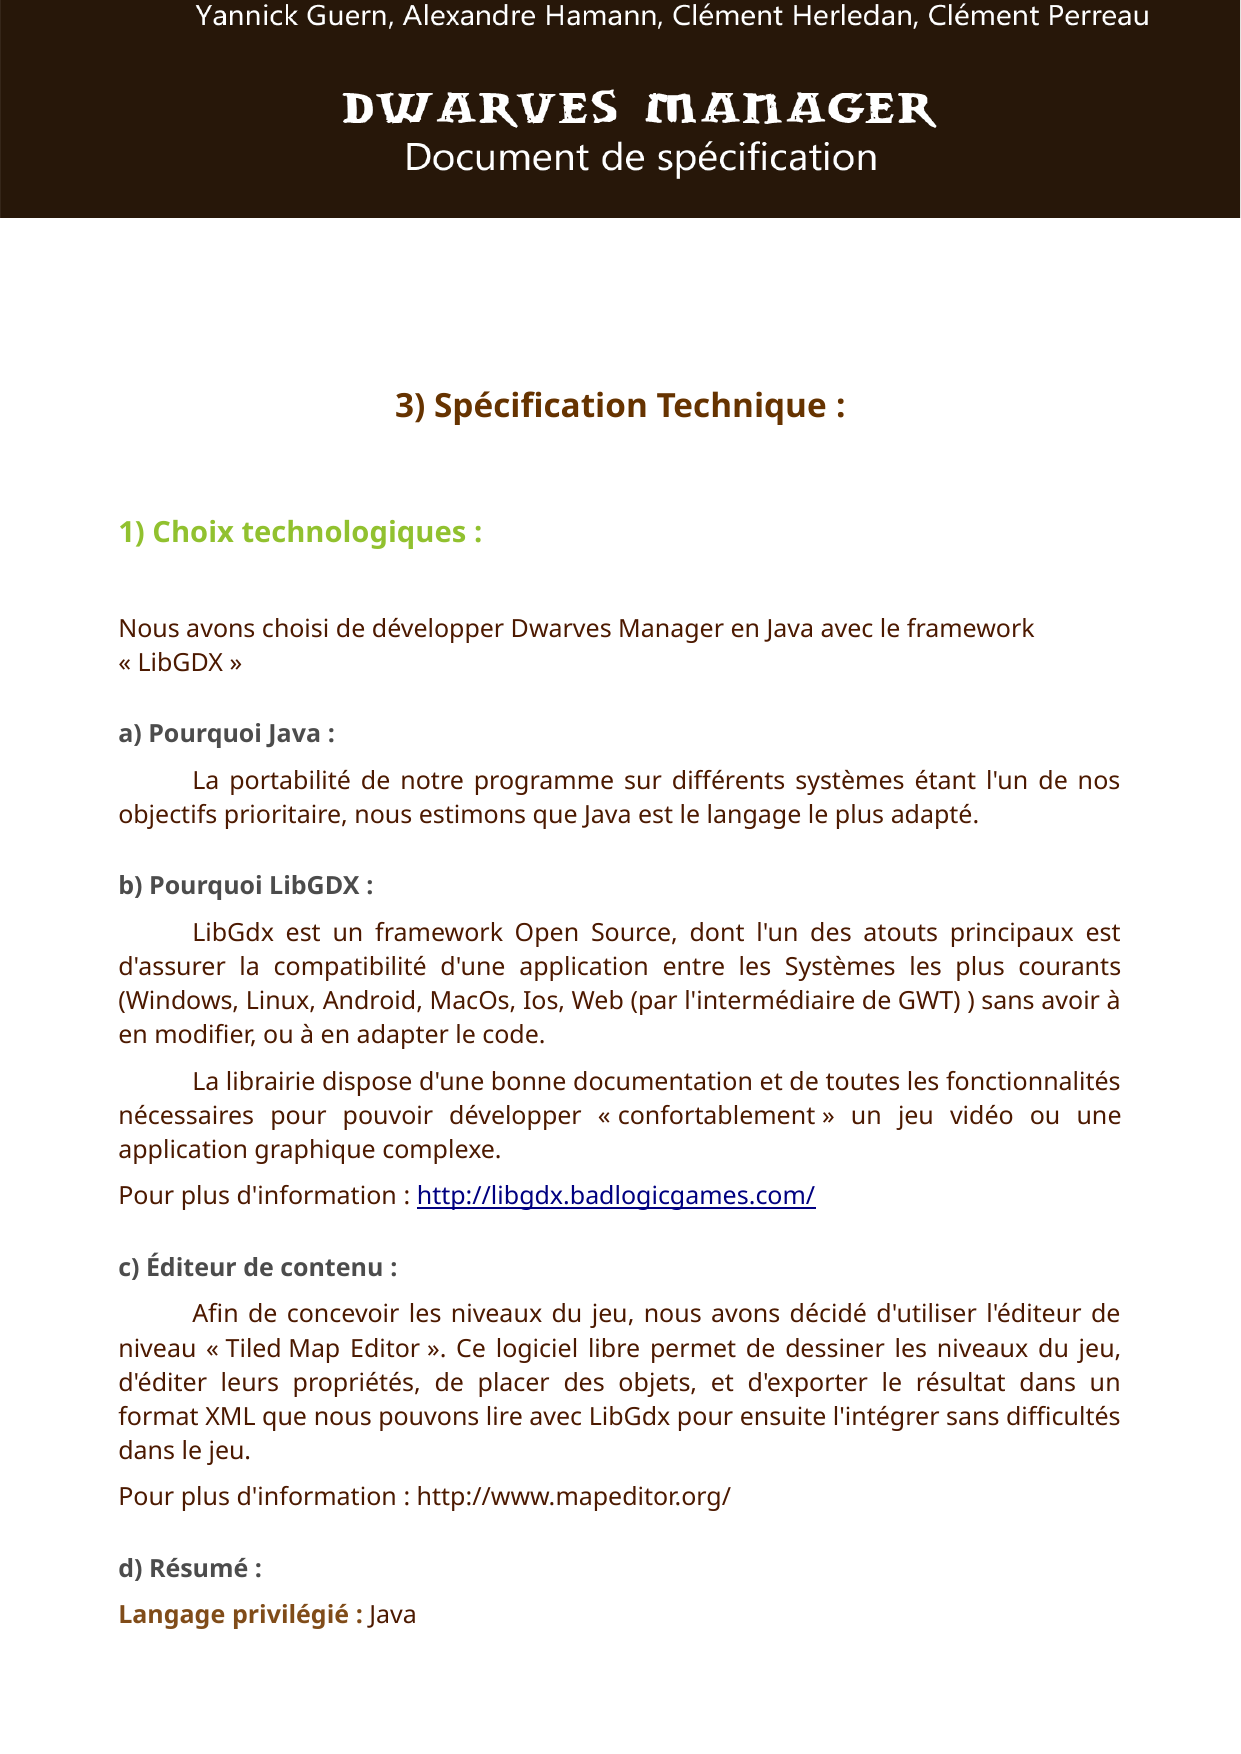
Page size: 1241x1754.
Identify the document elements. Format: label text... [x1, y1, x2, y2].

subtitle 3) Spécification Technique : [118, 382, 1122, 427]
text Langage privilégié : Java [118, 1597, 1122, 1631]
subtitle c) Éditeur de contenu : [118, 1249, 1122, 1284]
subtitle a) Pourquoi Java : [118, 716, 1122, 750]
text Pour plus d'information : http://www.mapeditor.org/ [118, 1479, 1122, 1513]
text LibGdx est un framework Open Source, dont l'un des atouts principaux est d'assurer la compatibilité d'une application entre les Systèmes les plus courants (Windows, Linux, Android, MacOs, Ios, Web (par l'intermédiaire de GWT) ) sans avoir à en modifier, ou à en adapter le code. [118, 914, 1122, 1051]
picture [0, 0, 1241, 218]
subtitle d) Résumé : [118, 1551, 1122, 1584]
text Pour plus d'information : http://libgdx.badlogicgames.com/ [118, 1178, 1122, 1212]
text Nous avons choisi de développer Dwarves Manager en Java avec le framework « LibGDX » [118, 610, 1122, 678]
text La portabilité de notre programme sur différents systèmes étant l'un de nos objectifs prioritaire, nous estimons que Java est le langage le plus adapté. [118, 762, 1122, 831]
text La librairie dispose d'une bonne documentation et de toutes les fonctionnalités nécessaires pour pouvoir développer « confortablement » un jeu vidéo ou une application graphique complexe. [118, 1063, 1122, 1166]
subtitle b) Pourquoi LibGDX : [118, 868, 1122, 902]
text Afin de concevoir les niveaux du jeu, nous avons décidé d'utiliser l'éditeur de niveau « Tiled Map Editor ». Ce logiciel libre permet de dessiner les niveaux du jeu, d'éditer leurs propriétés, de placer des objets, et d'exporter le résultat dans un format XML que nous pouvons lire avec LibGdx pour ensuite l'intégrer sans difficultés dans le jeu. [118, 1296, 1122, 1466]
subtitle 1) Choix technologiques : [118, 511, 1122, 551]
